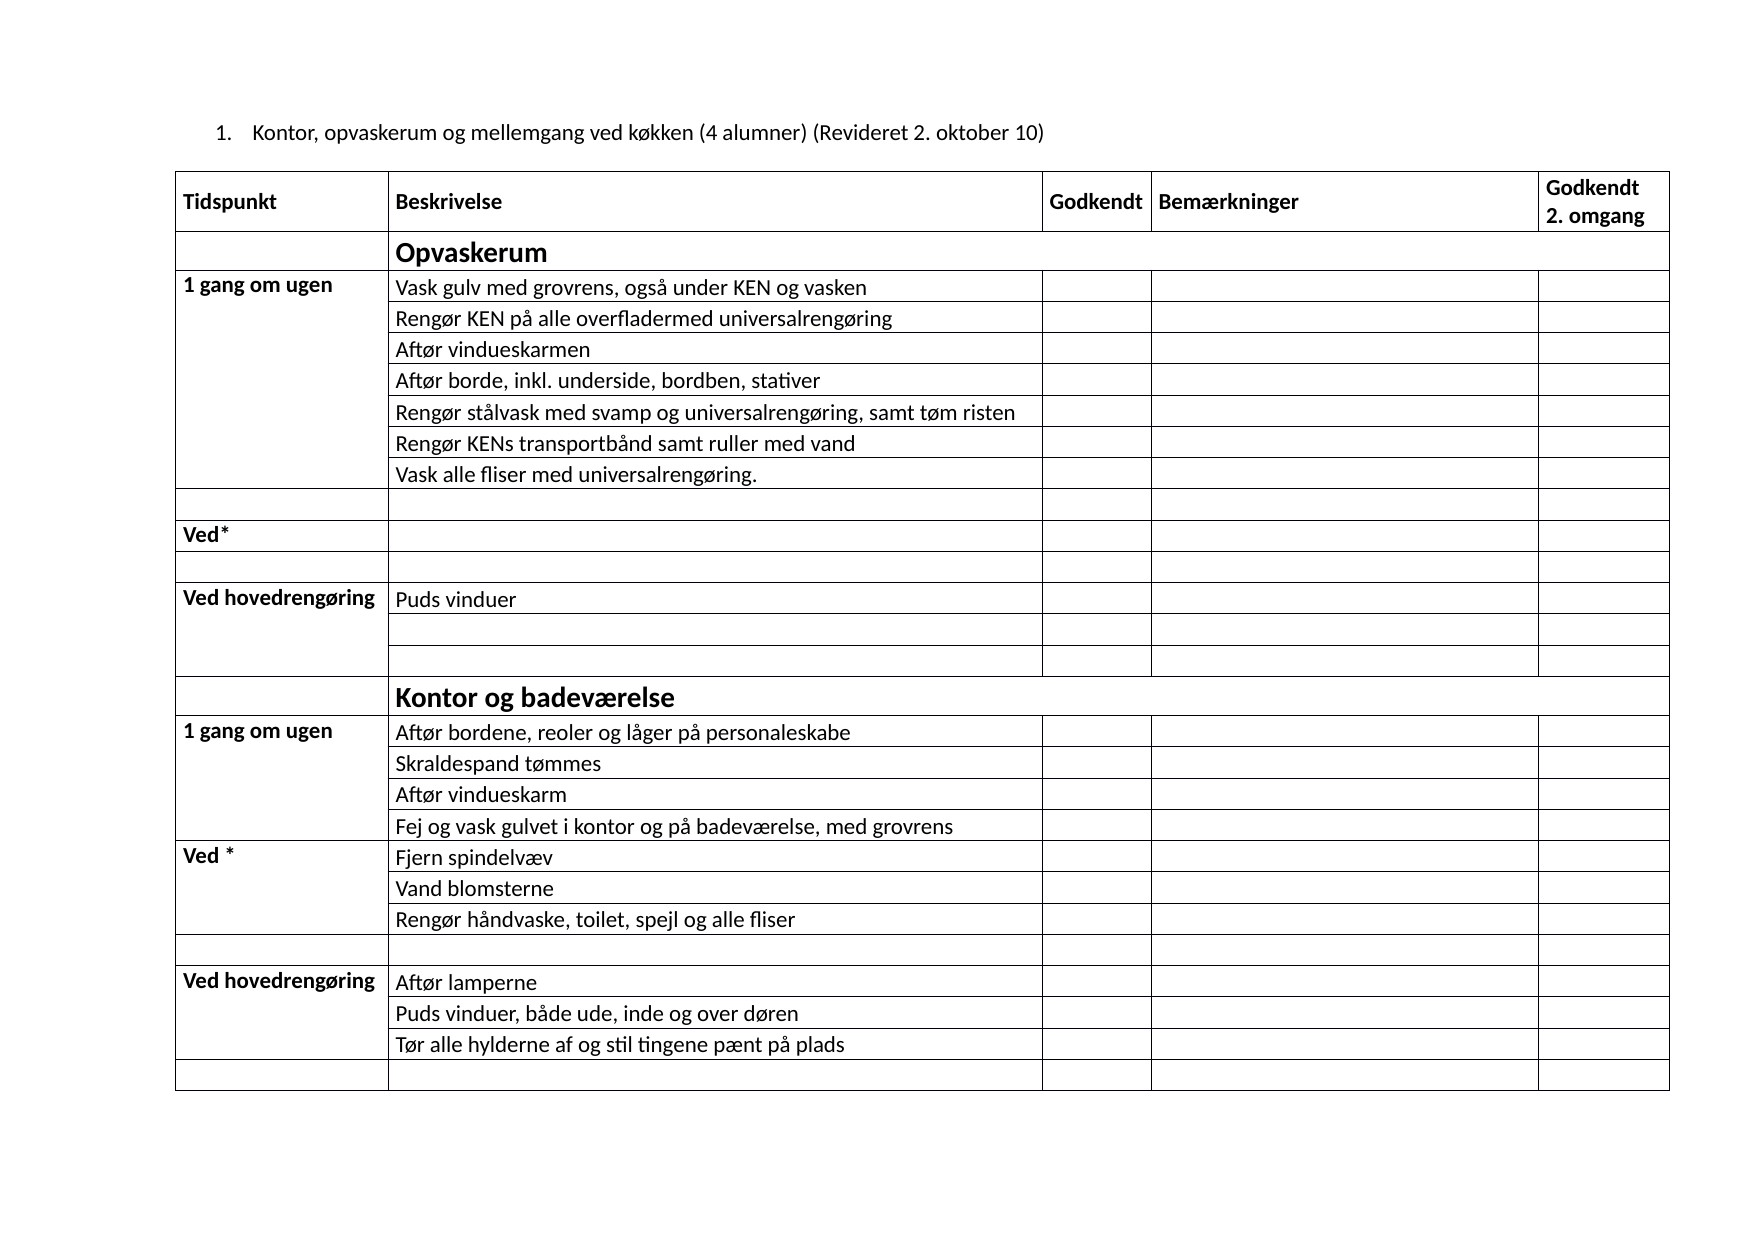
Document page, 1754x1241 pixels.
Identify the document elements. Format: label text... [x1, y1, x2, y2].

table_cell [1043, 997, 1151, 1027]
table_cell [1043, 271, 1151, 301]
table_header Godkendt 2. omgang [1539, 172, 1669, 231]
table_cell [1539, 747, 1669, 777]
table_cell Aftør vindueskarm [389, 779, 1042, 809]
table_cell Ved hovedrengøring [176, 966, 388, 1059]
table_cell [1043, 552, 1151, 582]
table_cell Aftør bordene, reoler og låger på personaleskabe [389, 716, 1042, 746]
table_header Tidspunkt [176, 172, 388, 231]
table_cell [1539, 779, 1669, 809]
table_cell [1152, 521, 1538, 551]
table_cell [1043, 1060, 1151, 1090]
table_cell [1043, 716, 1151, 746]
table_header Beskrivelse [389, 172, 1042, 231]
table_cell [1539, 489, 1669, 519]
table_cell Rengør håndvaske, toilet, spejl og alle fliser [389, 904, 1042, 934]
table_cell [1152, 841, 1538, 871]
table_cell [1539, 271, 1669, 301]
table_cell [176, 552, 388, 582]
table_cell [1539, 427, 1669, 457]
table_cell 1 gang om ugen [176, 716, 388, 840]
table_cell Vand blomsterne [389, 872, 1042, 902]
table_cell [1043, 646, 1151, 676]
table_cell [1043, 904, 1151, 934]
table_cell [1152, 1029, 1538, 1059]
table_cell Opvaskerum [389, 232, 1669, 269]
table_cell [389, 521, 1042, 551]
table_cell [1152, 904, 1538, 934]
table_cell [1539, 1060, 1669, 1090]
table_cell [1043, 396, 1151, 426]
table_cell [1043, 427, 1151, 457]
table_cell [1043, 747, 1151, 777]
table_cell [1539, 841, 1669, 871]
table_cell [1539, 552, 1669, 582]
table_cell [176, 935, 388, 965]
table_cell [389, 935, 1042, 965]
table_cell Puds vinduer [389, 583, 1042, 613]
table_cell [1043, 333, 1151, 363]
table_cell Kontor og badeværelse [389, 677, 1669, 715]
table_cell [1539, 716, 1669, 746]
table_cell [1152, 779, 1538, 809]
table_cell [1539, 364, 1669, 394]
table_cell [1152, 552, 1538, 582]
table_cell [1152, 966, 1538, 996]
table_cell [1043, 583, 1151, 613]
table_cell Skraldespand tømmes [389, 747, 1042, 777]
table_cell Vask alle fliser med universalrengøring. [389, 458, 1042, 488]
table_cell Tør alle hylderne af og stil tingene pænt på plads [389, 1029, 1042, 1059]
table_cell [1152, 583, 1538, 613]
table_cell [1539, 396, 1669, 426]
table_cell [1539, 646, 1669, 676]
table_cell Ved* [176, 521, 388, 551]
table_cell [1539, 872, 1669, 902]
table_cell [1152, 1060, 1538, 1090]
table_cell Rengør KENs transportbånd samt ruller med vand [389, 427, 1042, 457]
table_cell Aftør lamperne [389, 966, 1042, 996]
table_cell [1539, 302, 1669, 332]
table_cell [1152, 810, 1538, 840]
table_cell Aftør vindueskarmen [389, 333, 1042, 363]
table_cell [1043, 1029, 1151, 1059]
table_cell Ved * [176, 841, 388, 934]
table_cell [1152, 333, 1538, 363]
table_cell [176, 1060, 388, 1090]
table_cell [1152, 997, 1538, 1027]
table_cell [1152, 458, 1538, 488]
table_cell [1043, 302, 1151, 332]
table_cell [1043, 810, 1151, 840]
table_cell [389, 552, 1042, 582]
table_cell [1043, 364, 1151, 394]
table_cell [176, 677, 388, 715]
table_cell 1 gang om ugen [176, 271, 388, 488]
table_cell Fjern spindelvæv [389, 841, 1042, 871]
table_cell [1539, 458, 1669, 488]
table_header Bemærkninger [1152, 172, 1538, 231]
table_cell [176, 489, 388, 519]
table_cell [1043, 458, 1151, 488]
table_cell [1539, 333, 1669, 363]
table_cell [1043, 489, 1151, 519]
table_cell [1539, 810, 1669, 840]
table_cell Rengør KEN på alle overfladermed universalrengøring [389, 302, 1042, 332]
table_cell [1043, 872, 1151, 902]
table_cell Fej og vask gulvet i kontor og på badeværelse, med grovrens [389, 810, 1042, 840]
table_cell [1539, 521, 1669, 551]
table_cell [1152, 364, 1538, 394]
table_cell [1539, 614, 1669, 644]
table_cell [1152, 747, 1538, 777]
table_cell [1152, 716, 1538, 746]
table_cell [1152, 427, 1538, 457]
table_cell [1539, 583, 1669, 613]
table_cell [1539, 904, 1669, 934]
table_cell [1043, 966, 1151, 996]
table_cell Rengør stålvask med svamp og universalrengøring, samt tøm risten [389, 396, 1042, 426]
table_cell [1539, 966, 1669, 996]
table_cell [1539, 935, 1669, 965]
table_cell [1043, 841, 1151, 871]
table_cell [1152, 935, 1538, 965]
list Kontor, opvaskerum og mellemgang ved køkken (4 alumner) (Revideret 2. oktober 10) [215, 118, 1577, 146]
table_cell [1043, 935, 1151, 965]
table_cell Vask gulv med grovrens, også under KEN og vasken [389, 271, 1042, 301]
table_cell [389, 1060, 1042, 1090]
table_cell [1043, 521, 1151, 551]
table_header Godkendt [1043, 172, 1151, 231]
table_cell [1539, 1029, 1669, 1059]
table_cell Ved hovedrengøring [176, 583, 388, 676]
table_cell [1152, 396, 1538, 426]
table_cell [1152, 271, 1538, 301]
table_cell [176, 232, 388, 269]
table_cell [1152, 614, 1538, 644]
table_cell Puds vinduer, både ude, inde og over døren [389, 997, 1042, 1027]
table_cell [1152, 489, 1538, 519]
table_cell [389, 646, 1042, 676]
table_cell [389, 614, 1042, 644]
table_cell [1152, 872, 1538, 902]
table_cell Aftør borde, inkl. underside, bordben, stativer [389, 364, 1042, 394]
table_cell [1152, 646, 1538, 676]
table_cell [1043, 779, 1151, 809]
table_cell [1539, 997, 1669, 1027]
table_cell [389, 489, 1042, 519]
table_cell [1152, 302, 1538, 332]
table_cell [1043, 614, 1151, 644]
